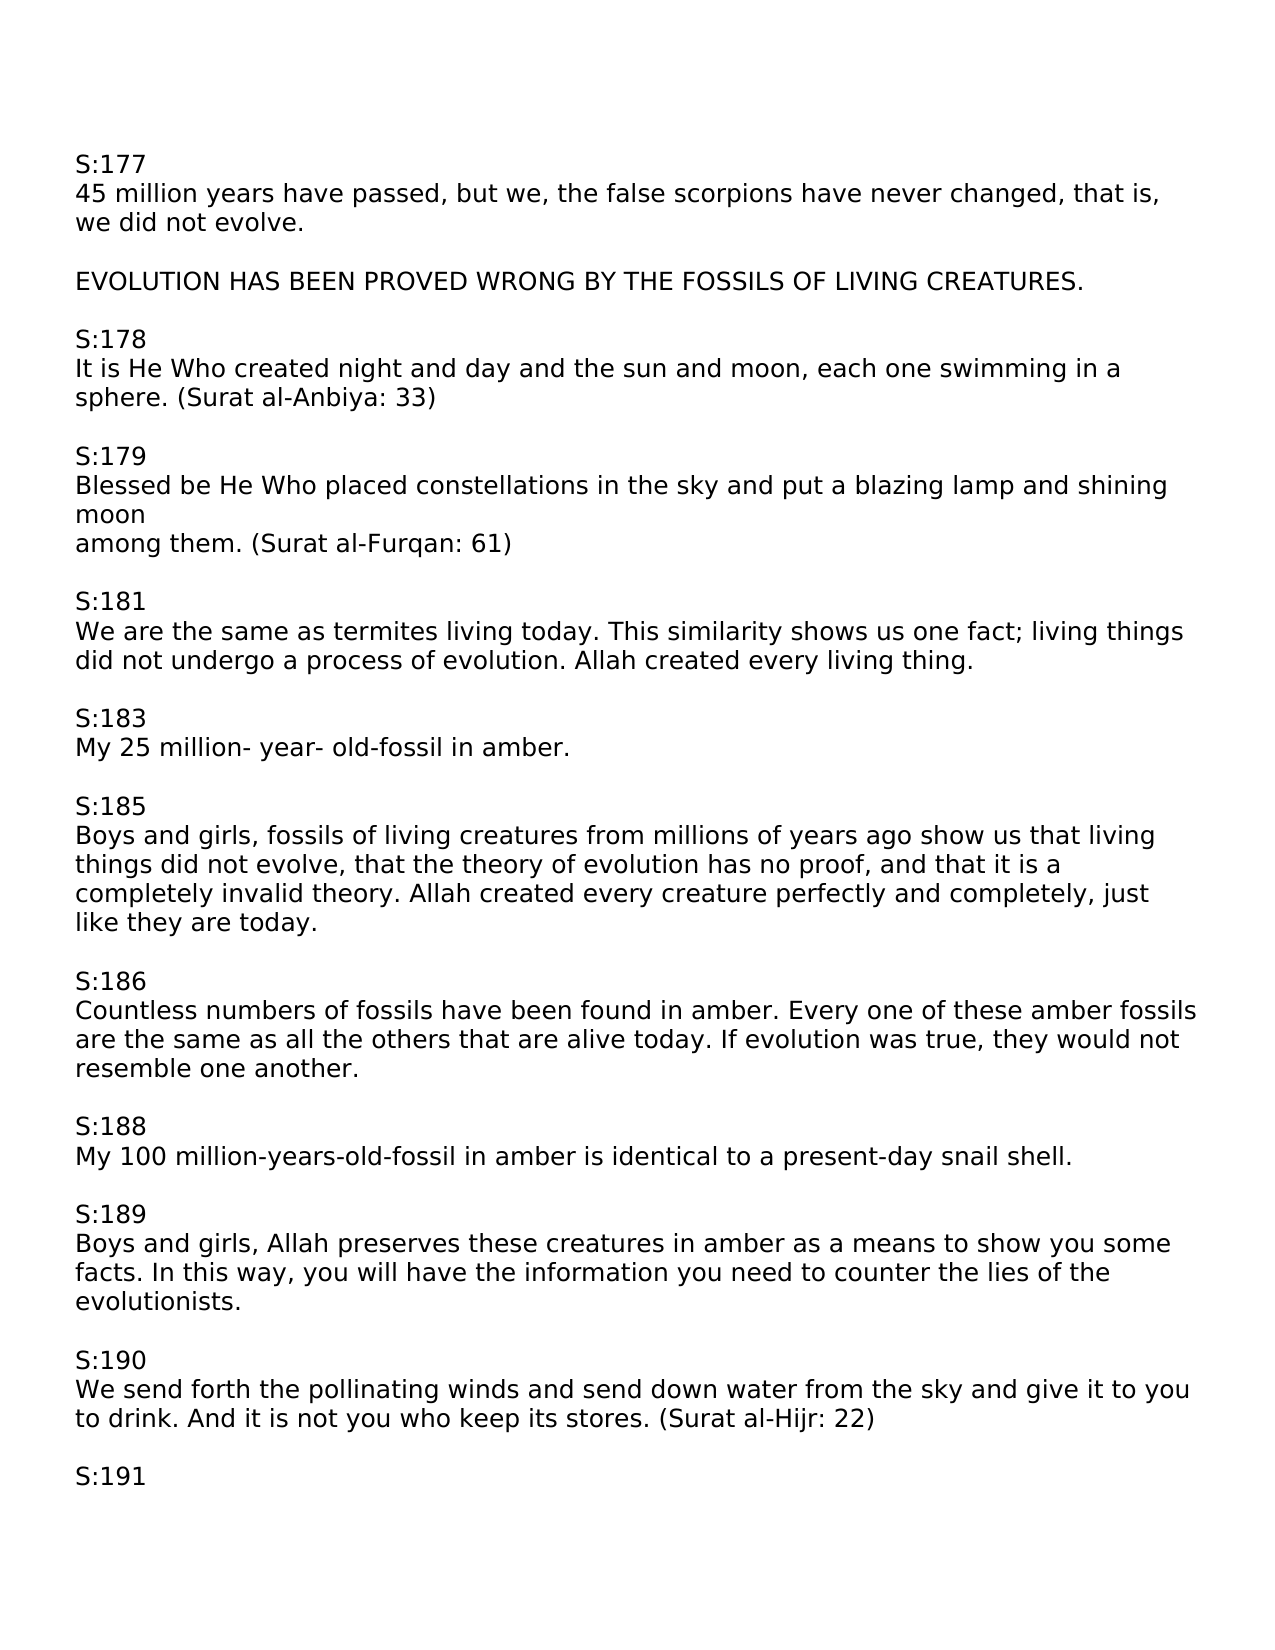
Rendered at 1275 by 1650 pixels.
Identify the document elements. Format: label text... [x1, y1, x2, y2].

text 45 million years have passed, but we, the false scorpions have never changed, that is, we did not evolve. [75, 179, 1200, 237]
text Boys and girls, Allah preserves these creatures in amber as a means to show you some facts. In this way, you will have the information you need to counter the lies of the evolutionists. [75, 1229, 1200, 1317]
text We are the same as termites living today. This similarity shows us one fact; living things did not undergo a process of evolution. Allah created every living thing. [75, 617, 1200, 675]
text Blessed be He Who placed constellations in the sky and put a blazing lamp and shining moon [75, 471, 1200, 529]
text S:177 [75, 150, 1200, 179]
text We send forth the pollinating winds and send down water from the sky and give it to you to drink. And it is not you who keep its stores. (Surat al-Hijr: 22) [75, 1375, 1200, 1433]
text My 25 million- year- old-fossil in amber. [75, 733, 1200, 762]
text S:179 [75, 442, 1200, 471]
text S:189 [75, 1200, 1200, 1229]
text S:191 [75, 1462, 1200, 1492]
text EVOLUTION HAS BEEN PROVED WRONG BY THE FOSSILS OF LIVING CREATURES. [75, 267, 1200, 296]
text S:185 [75, 792, 1200, 821]
text S:186 [75, 967, 1200, 996]
text It is He Who created night and day and the sun and moon, each one swimming in a sphere. (Surat al-Anbiya: 33) [75, 354, 1200, 412]
text S:178 [75, 325, 1200, 354]
text Boys and girls, fossils of living creatures from millions of years ago show us that living things did not evolve, that the theory of evolution has no proof, and that it is a completely invalid theory. Allah created every creature perfectly and completely, just like they are today. [75, 821, 1200, 937]
text among them. (Surat al-Furqan: 61) [75, 529, 1200, 558]
text My 100 million-years-old-fossil in amber is identical to a present-day snail shell. [75, 1142, 1200, 1171]
text S:181 [75, 587, 1200, 617]
text Countless numbers of fossils have been found in amber. Every one of these amber fossils are the same as all the others that are alive today. If evolution was true, they would not resemble one another. [75, 996, 1200, 1083]
text S:190 [75, 1346, 1200, 1375]
text S:188 [75, 1112, 1200, 1142]
text S:183 [75, 704, 1200, 733]
